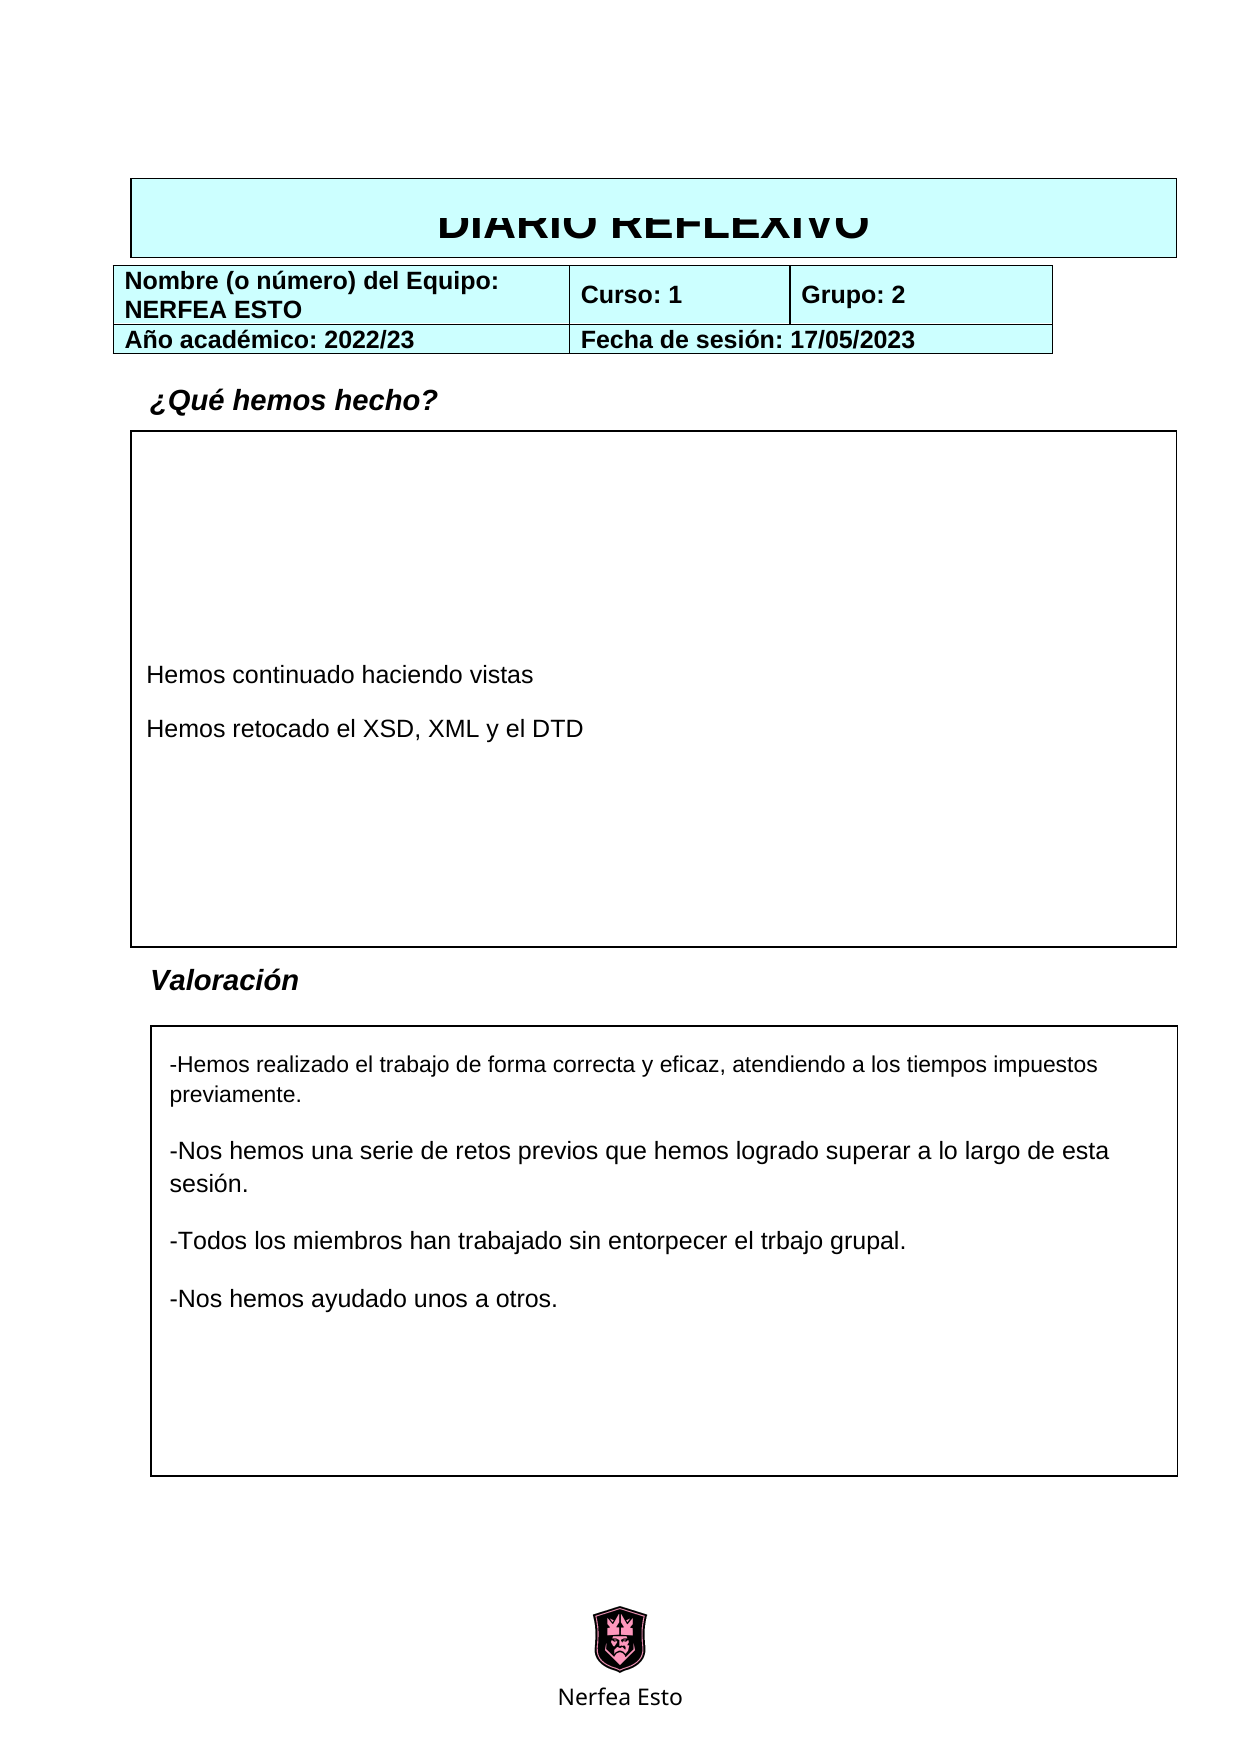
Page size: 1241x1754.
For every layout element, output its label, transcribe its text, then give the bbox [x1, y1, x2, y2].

table_header Curso: 1 [570, 266, 789, 323]
text Hemos retocado el XSD, XML y el DTD [146, 714, 1162, 743]
text ¿Qué hemos hecho? [150, 383, 1090, 417]
text Hemos continuado haciendo vistas [146, 660, 1162, 689]
table_cell Fecha de sesión: 17/05/2023 [570, 325, 1052, 353]
picture [551, 1601, 689, 1678]
table_header Grupo: 2 [791, 266, 1052, 323]
table_cell Año académico: 2022/23 [114, 325, 569, 353]
text Valoración [150, 963, 1090, 996]
table_header Nombre (o número) del Equipo: NERFEA ESTO [114, 266, 569, 323]
text DIARIO REFLEXIVO [146, 219, 1162, 243]
